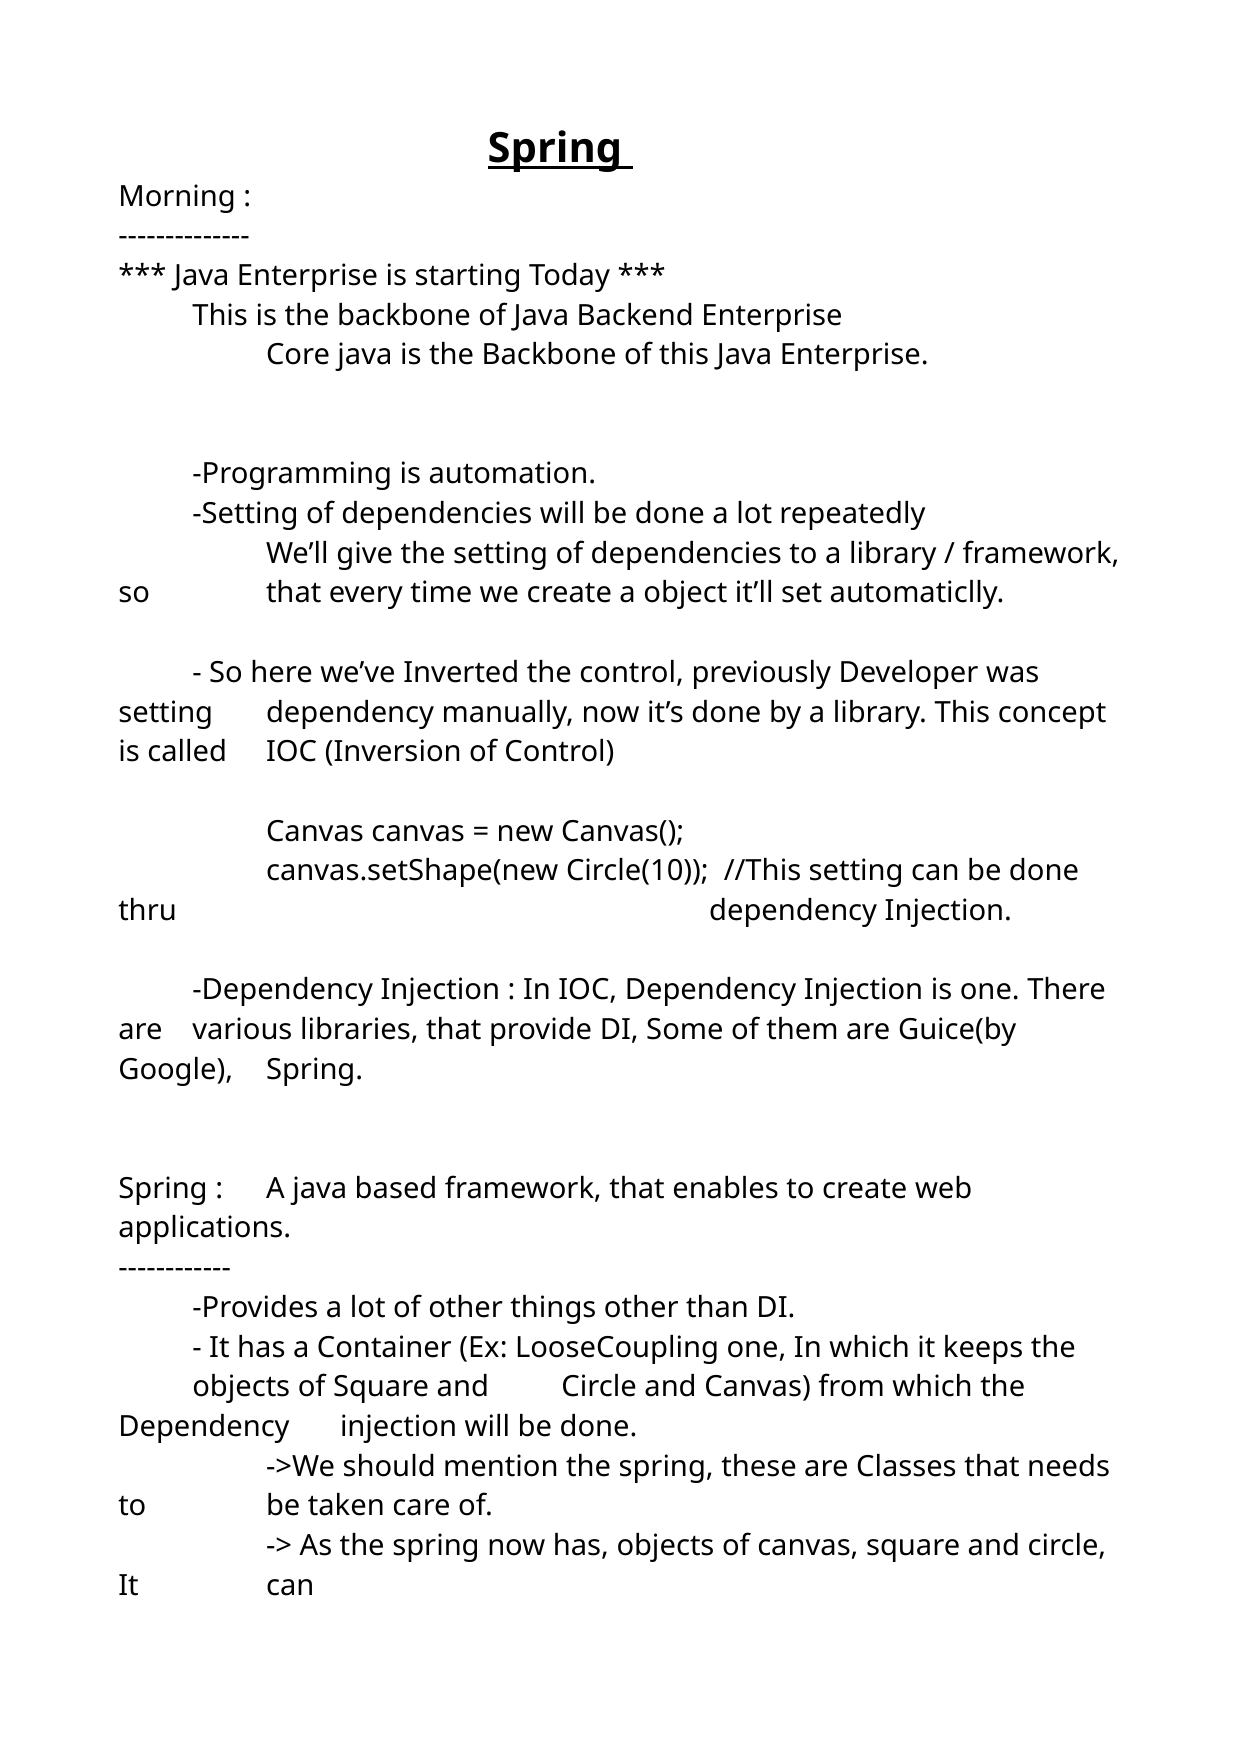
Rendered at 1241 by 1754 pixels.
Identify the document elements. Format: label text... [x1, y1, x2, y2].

text -Dependency Injection : In IOC, Dependency Injection is one. There are various libraries, that provide DI, Some of them are Guice(by Google), Spring. [118, 969, 1122, 1088]
text This is the backbone of Java Backend Enterprise [118, 294, 1122, 334]
text Spring [118, 118, 1122, 175]
text ------------ [118, 1246, 1122, 1286]
text *** Java Enterprise is starting Today *** [118, 254, 1122, 294]
text We’ll give the setting of dependencies to a library / framework, so that every time we create a object it’ll set automaticlly. [118, 532, 1122, 611]
text -Provides a lot of other things other than DI. [118, 1286, 1122, 1326]
text -Setting of dependencies will be done a lot repeatedly [118, 492, 1122, 532]
text -Programming is automation. [118, 453, 1122, 492]
text - So here we’ve Inverted the control, previously Developer was setting dependency manually, now it’s done by a library. This concept is called IOC (Inversion of Control) [118, 651, 1122, 770]
text -> As the spring now has, objects of canvas, square and circle, It can [118, 1524, 1122, 1604]
text Canvas canvas = new Canvas(); [118, 810, 1122, 849]
text Core java is the Backbone of this Java Enterprise. [118, 334, 1122, 373]
text canvas.setShape(new Circle(10)); //This setting can be done thru dependency Injection. [118, 849, 1122, 929]
text Spring : A java based framework, that enables to create web applications. [118, 1167, 1122, 1246]
text - It has a Container (Ex: LooseCoupling one, In which it keeps the objects of Square and Circle and Canvas) from which the Dependency injection will be done. [118, 1326, 1122, 1445]
text -------------- [118, 214, 1122, 254]
text Morning : [118, 175, 1122, 214]
text ->We should mention the spring, these are Classes that needs to be taken care of. [118, 1445, 1122, 1524]
